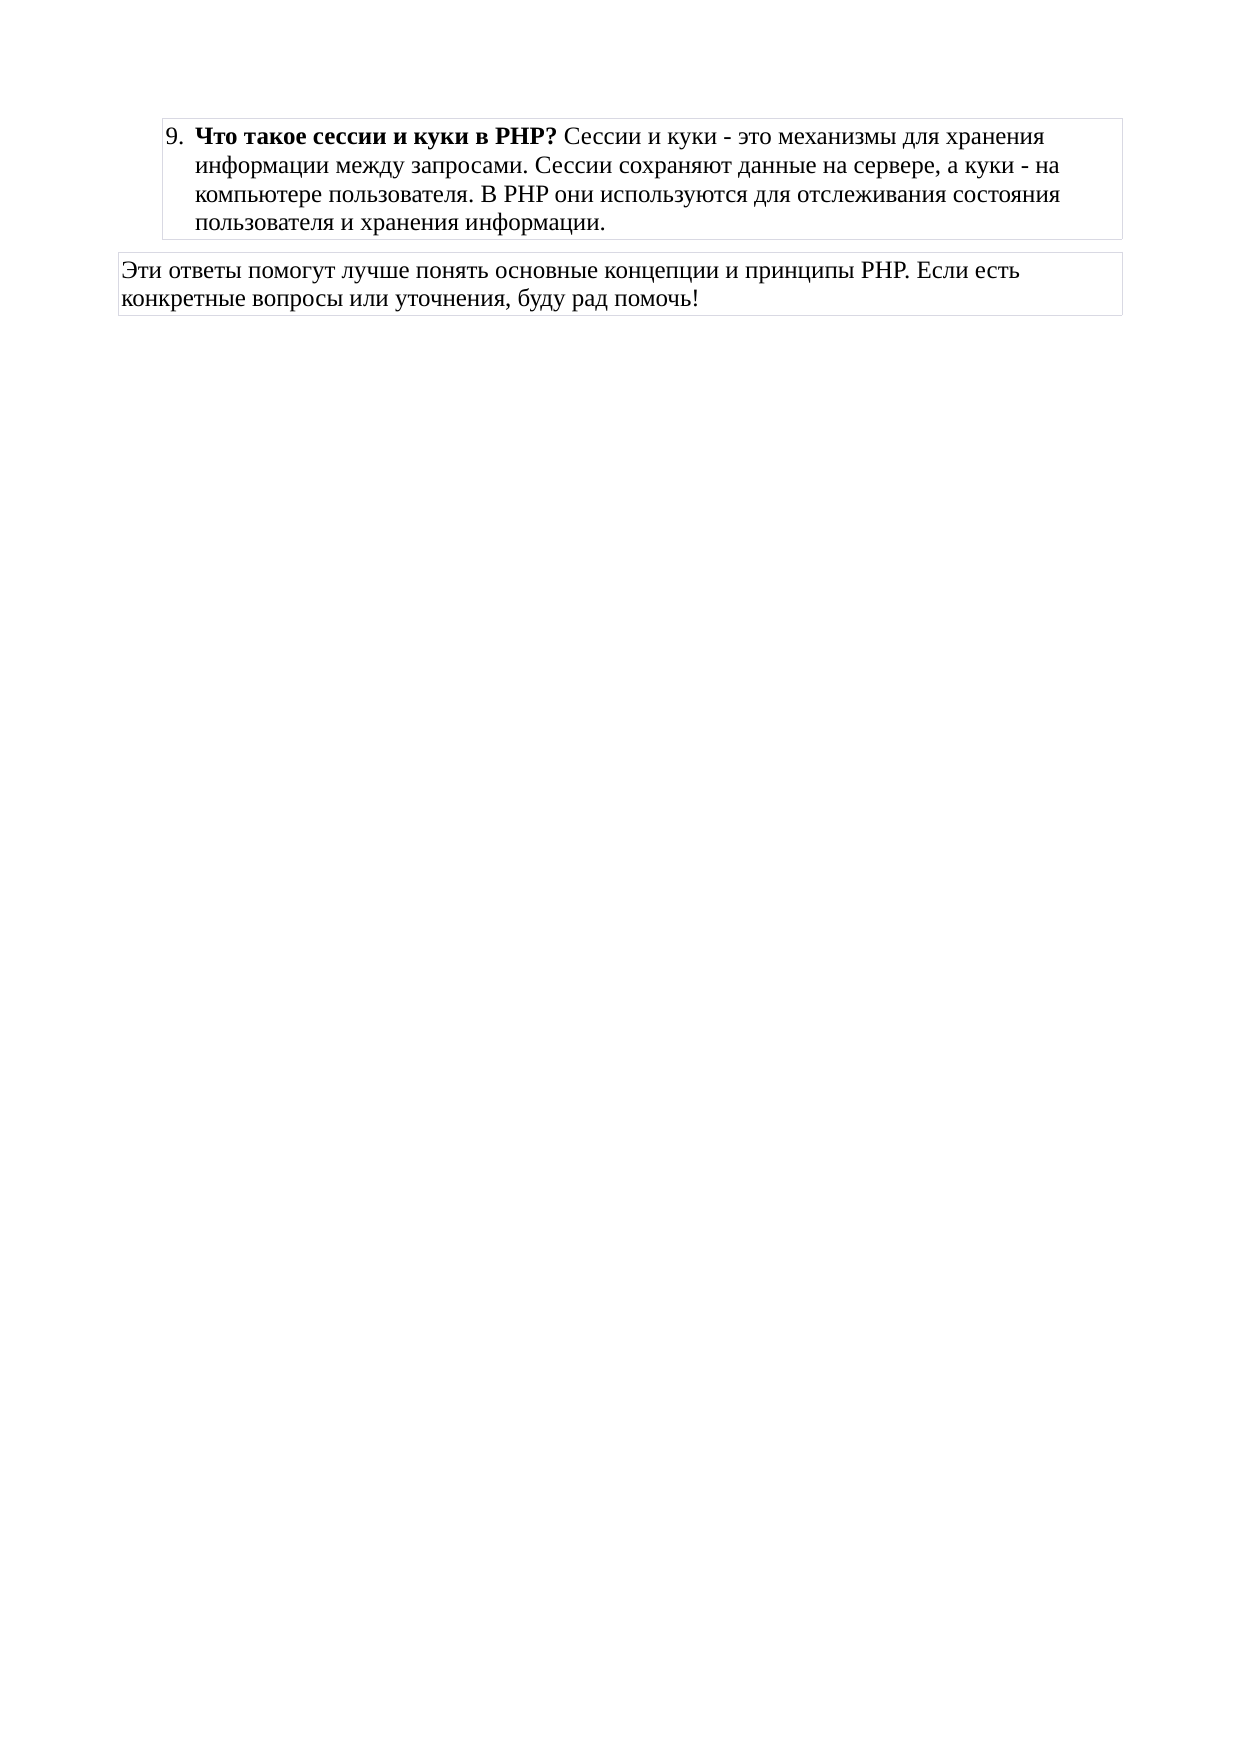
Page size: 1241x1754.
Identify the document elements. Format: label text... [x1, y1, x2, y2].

list Что такое сессии и куки в PHP? Сессии и куки - это механизмы для хранения информации между запросами. Сессии сохраняют данные на сервере, а куки - на компьютере пользователя. В PHP они используются для отслеживания состояния пользователя и хранения информации. [163, 119, 1122, 239]
text Эти ответы помогут лучше понять основные концепции и принципы PHP. Если есть конкретные вопросы или уточнения, буду рад помочь! [119, 253, 1122, 315]
